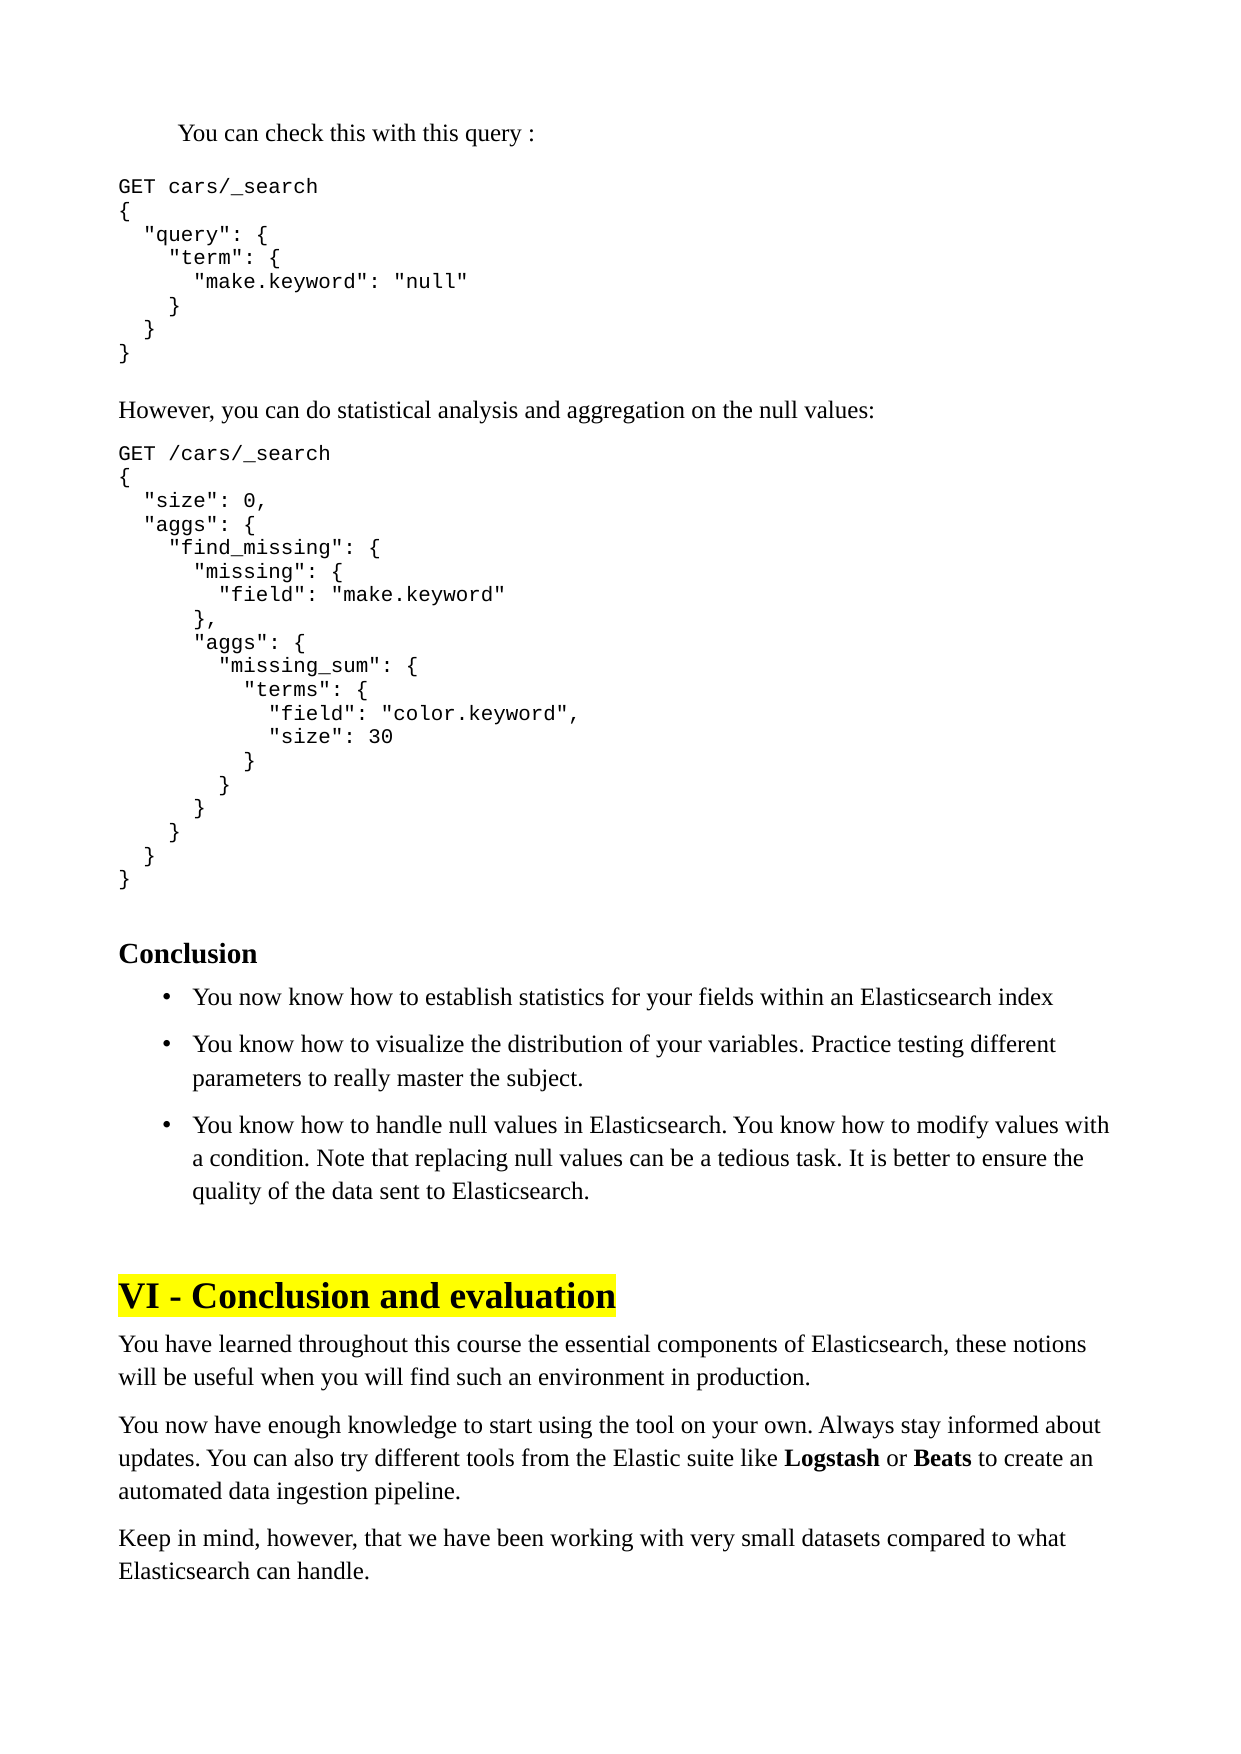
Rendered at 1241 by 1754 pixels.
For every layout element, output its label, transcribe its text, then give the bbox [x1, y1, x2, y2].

text "query": { [118, 224, 1122, 247]
text "field": "color.keyword", [118, 703, 1122, 726]
text GET cars/_search [118, 176, 1122, 200]
text { [118, 200, 1122, 224]
text "aggs": { [118, 632, 1122, 655]
list You know how to handle null values in Elasticsearch. You know how to modify values with a condition. Note that replacing null values can be a tedious task. It is better to ensure the quality of the data sent to Elasticsearch. [162, 1110, 1122, 1205]
text "term": { [118, 247, 1122, 271]
text } [118, 868, 1122, 892]
text { [118, 466, 1122, 490]
text } [118, 750, 1122, 774]
text } [118, 821, 1122, 844]
text } [118, 797, 1122, 821]
text "aggs": { [118, 513, 1122, 537]
text "field": "make.keyword" [118, 584, 1122, 608]
text "size": 0, [118, 490, 1122, 513]
text You can check this with this query : [177, 118, 1063, 147]
text "missing_sum": { [118, 655, 1122, 679]
text GET /cars/_search [118, 443, 1122, 466]
text } [118, 844, 1122, 868]
text } [118, 318, 1122, 342]
text "make.keyword": "null" [118, 271, 1122, 294]
text } [118, 342, 1122, 366]
text } [118, 294, 1122, 318]
text You now have enough knowledge to start using the tool on your own. Always stay informed about updates. You can also try different tools from the Elastic suite like Logstash or Beats to create an automated data ingestion pipeline. [118, 1410, 1122, 1504]
text }, [118, 608, 1122, 632]
text "size": 30 [118, 726, 1122, 750]
text You have learned throughout this course the essential components of Elasticsearch, these notions will be useful when you will find such an environment in production. [118, 1329, 1122, 1391]
text } [118, 774, 1122, 797]
text "missing": { [118, 561, 1122, 584]
list You know how to visualize the distribution of your variables. Practice testing different parameters to really master the subject. [162, 1029, 1122, 1091]
subtitle Conclusion [118, 936, 1122, 969]
list You now know how to establish statistics for your fields within an Elasticsearch index [162, 982, 1122, 1011]
text "terms": { [118, 679, 1122, 703]
text However, you can do statistical analysis and aggregation on the null values: [118, 395, 1122, 424]
subtitle VI - Conclusion and evaluation [118, 1273, 1122, 1317]
text Keep in mind, however, that we have been working with very small datasets compared to what Elasticsearch can handle. [118, 1523, 1122, 1585]
text "find_missing": { [118, 537, 1122, 561]
